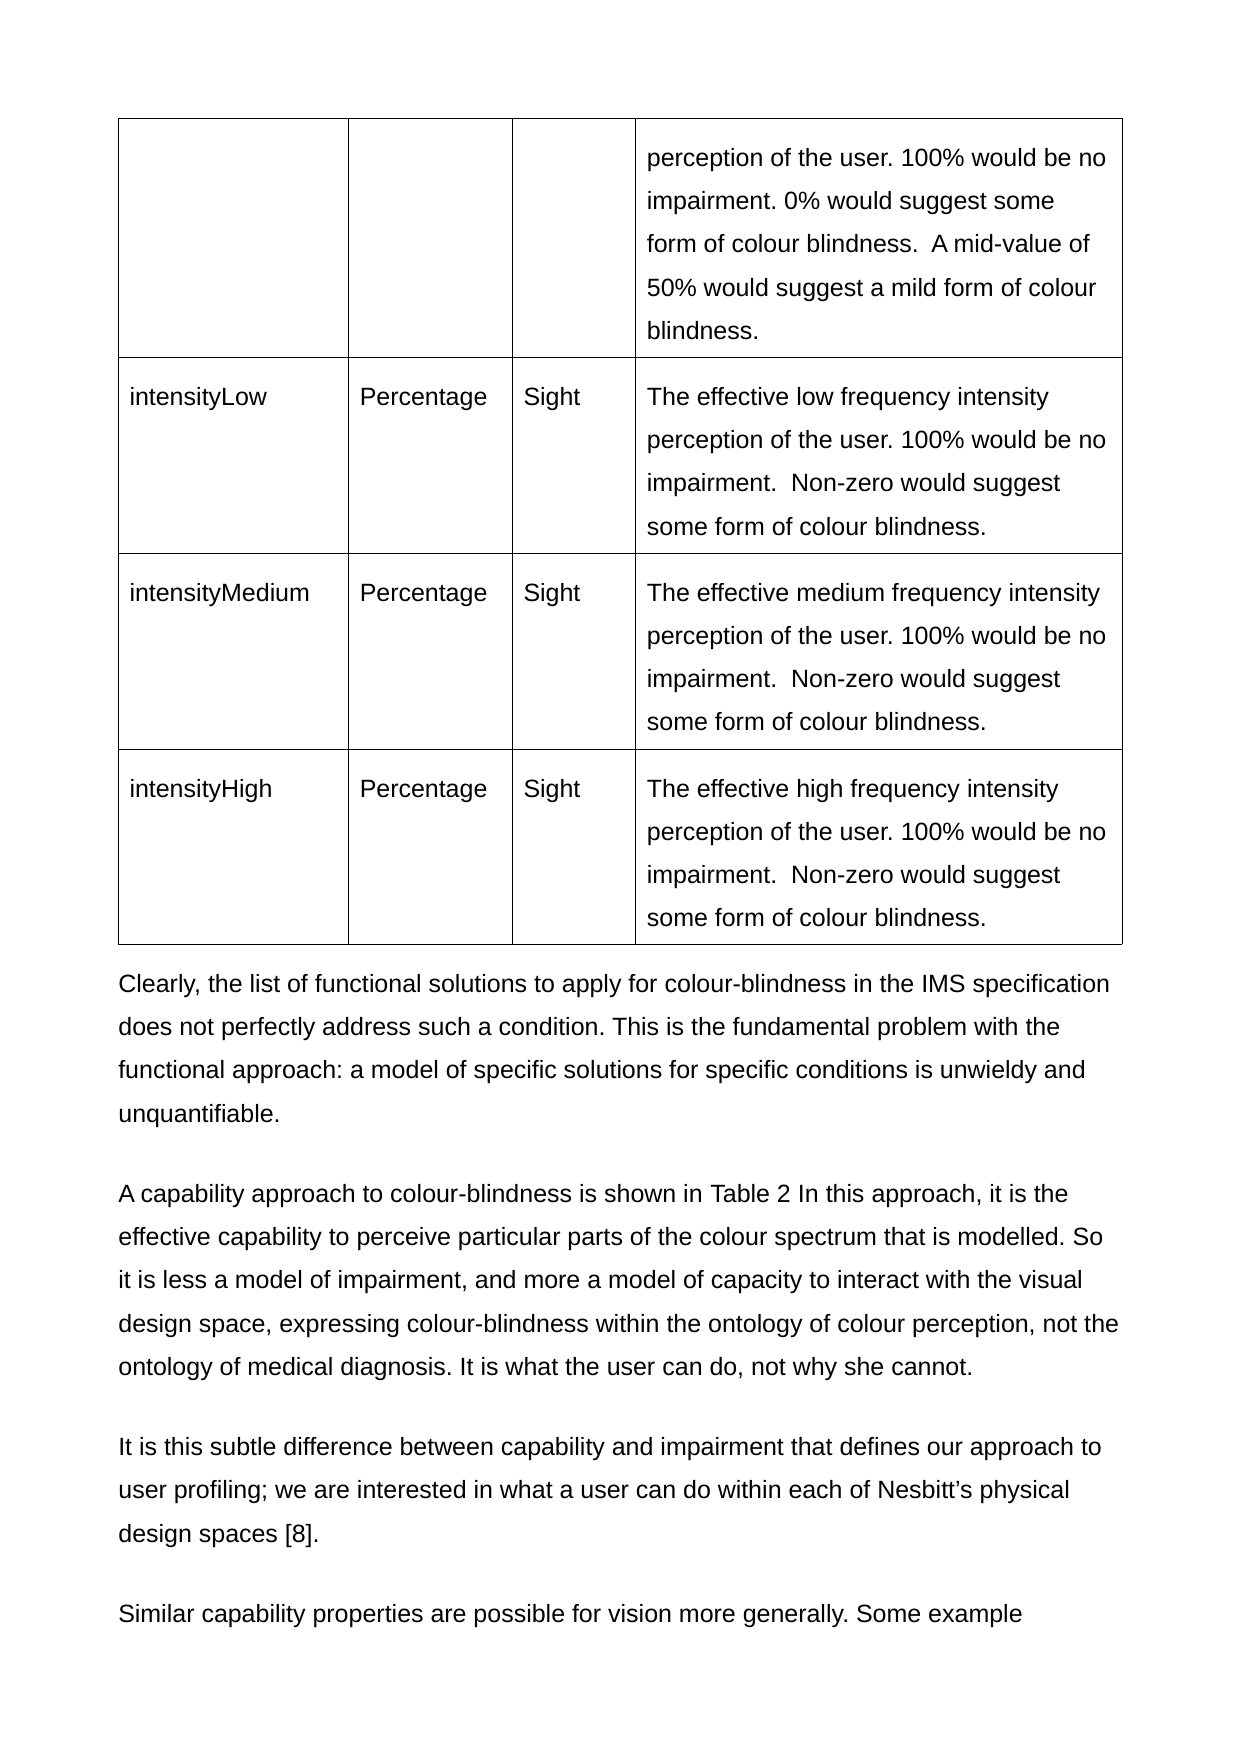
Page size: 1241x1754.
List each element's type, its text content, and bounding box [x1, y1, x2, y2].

table_cell Percentage [349, 750, 512, 944]
table_cell Percentage [349, 554, 512, 748]
table_cell The effective high frequency intensity perception of the user. 100% would be no impairment. Non-zero would suggest some form of colour blindness. [636, 750, 1122, 944]
text It is this subtle difference between capability and impairment that defines our approach to user profiling; we are interested in what a user can do within each of Nesbitt’s physical design spaces [8]. [118, 1432, 1122, 1547]
text Clearly, the list of functional solutions to apply for colour-blindness in the IMS specification does not perfectly address such a condition. This is the fundamental problem with the functional approach: a model of specific solutions for specific conditions is unwieldy and unquantifiable. [118, 969, 1122, 1127]
table_cell Sight [513, 358, 635, 553]
table_cell The effective medium frequency intensity perception of the user. 100% would be no impairment. Non-zero would suggest some form of colour blindness. [636, 554, 1122, 748]
table_cell The effective low frequency intensity perception of the user. 100% would be no impairment. Non-zero would suggest some form of colour blindness. [636, 358, 1122, 553]
table_cell intensityMedium [119, 554, 348, 748]
table_cell [119, 119, 348, 357]
table_cell perception of the user. 100% would be no impairment. 0% would suggest some form of colour blindness. A mid-value of 50% would suggest a mild form of colour blindness. [636, 119, 1122, 357]
text Similar capability properties are possible for vision more generally. Some example [118, 1599, 1122, 1628]
text A capability approach to colour-blindness is shown in Table 2 In this approach, it is the effective capability to perceive particular parts of the colour spectrum that is modelled. So it is less a model of impairment, and more a model of capacity to interact with the visual design space, expressing colour-blindness within the ontology of colour perception, not the ontology of medical diagnosis. It is what the user can do, not why she cannot. [118, 1179, 1122, 1381]
table_cell intensityLow [119, 358, 348, 553]
table_cell Sight [513, 554, 635, 748]
table_cell Sight [513, 750, 635, 944]
table_cell intensityHigh [119, 750, 348, 944]
table_cell Percentage [349, 358, 512, 553]
table_cell [513, 119, 635, 357]
table_cell [349, 119, 512, 357]
